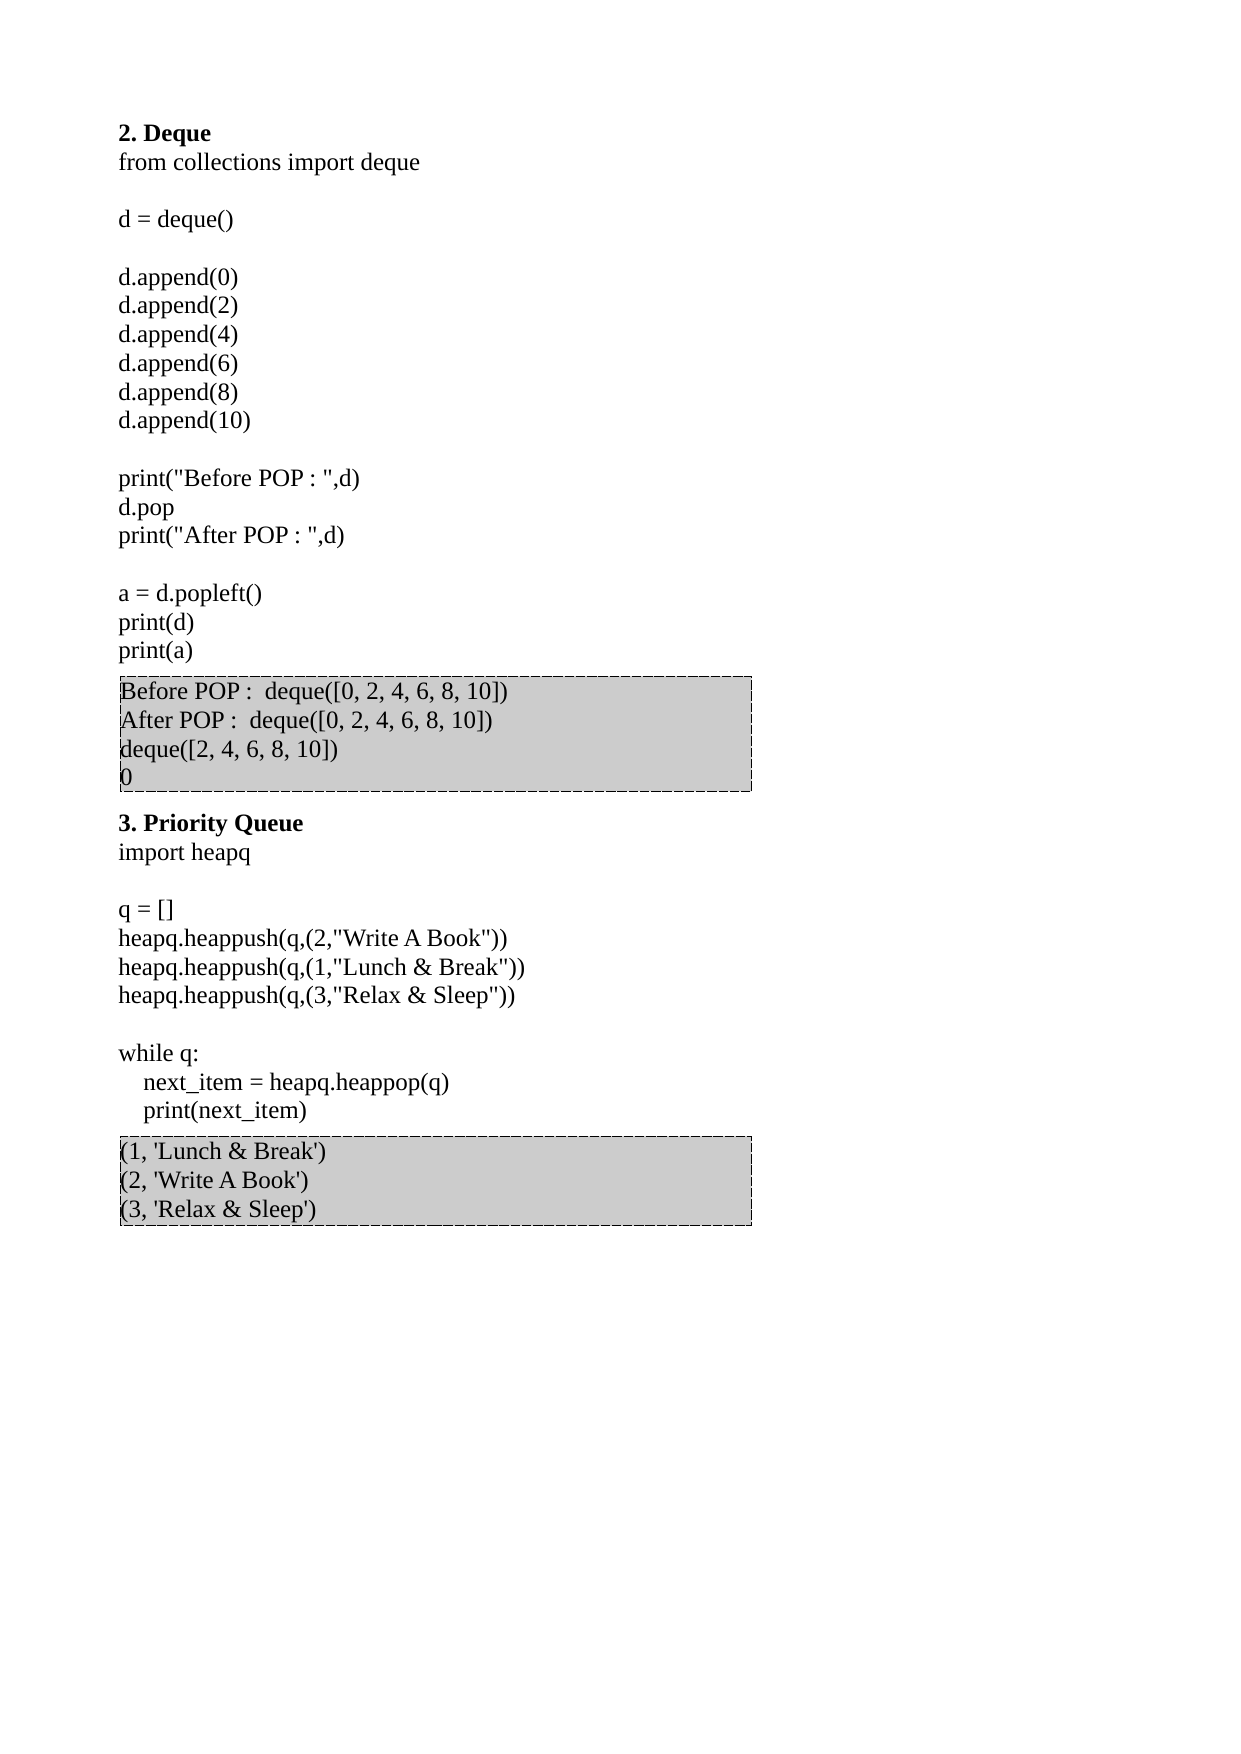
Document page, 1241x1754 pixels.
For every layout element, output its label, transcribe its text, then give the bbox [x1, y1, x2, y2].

text d.append(10) [118, 406, 1122, 434]
text d.append(2) [118, 291, 1122, 319]
text next_item = heapq.heappop(q) [118, 1067, 1122, 1096]
text print(a) [118, 636, 1122, 664]
text heapq.heappush(q,(2,"Write A Book")) [118, 923, 1122, 952]
text heapq.heappush(q,(1,"Lunch & Break")) [118, 952, 1122, 981]
text import heapq [118, 837, 1122, 866]
text d = deque() [118, 204, 1122, 233]
text a = d.popleft() [118, 578, 1122, 607]
text from collections import deque [118, 147, 1122, 176]
text d.append(0) [118, 262, 1122, 291]
text heapq.heappush(q,(3,"Relax & Sleep")) [118, 981, 1122, 1009]
text print("Before POP : ",d) [118, 463, 1122, 492]
text d.append(4) [118, 319, 1122, 348]
text d.append(6) [118, 348, 1122, 377]
text q = [] [118, 894, 1122, 923]
text print(d) [118, 607, 1122, 636]
text while q: [118, 1038, 1122, 1067]
text d.append(8) [118, 377, 1122, 406]
text 3. Priority Queue [118, 808, 1122, 837]
text print("After POP : ",d) [118, 521, 1122, 549]
text 2. Deque [118, 118, 1122, 147]
text print(next_item) [118, 1096, 1122, 1124]
text d.pop [118, 492, 1122, 521]
